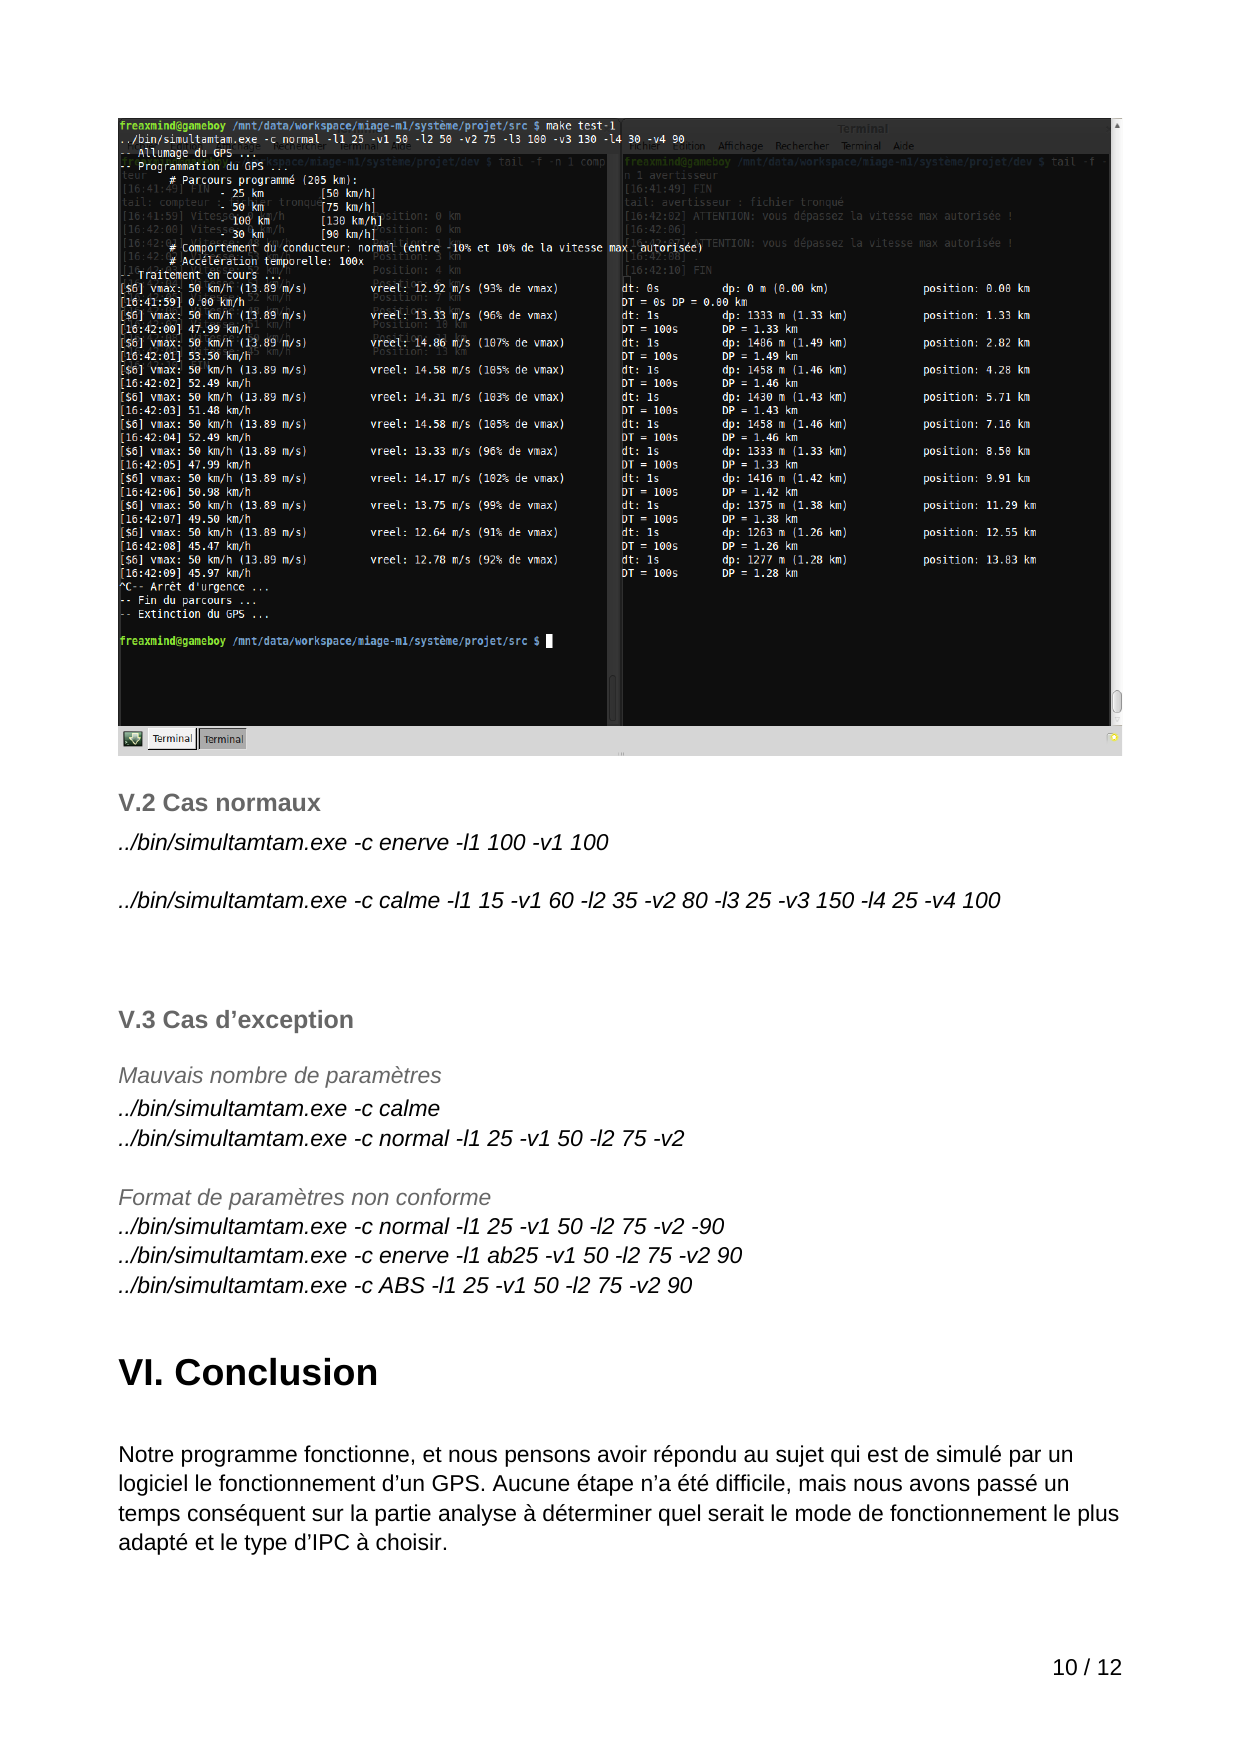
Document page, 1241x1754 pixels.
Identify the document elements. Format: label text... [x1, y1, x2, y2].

subtitle VI. Conclusion [118, 1352, 1122, 1393]
subtitle V.2 Cas normaux [118, 789, 1122, 817]
text ../bin/simultamtam.exe -c enerve -l1 100 -v1 100 [118, 829, 1122, 855]
text Format de paramètres non conforme [118, 1184, 1122, 1210]
subtitle Mauvais nombre de paramètres [118, 1062, 1122, 1088]
subtitle V.3 Cas d’exception [118, 1005, 1122, 1033]
picture [118, 118, 1123, 756]
text ../bin/simultamtam.exe -c ABS -l1 25 -v1 50 -l2 75 -v2 90 [118, 1272, 1122, 1298]
text ../bin/simultamtam.exe -c normal -l1 25 -v1 50 -l2 75 -v2 [118, 1125, 1122, 1151]
text ../bin/simultamtam.exe -c enerve -l1 ab25 -v1 50 -l2 75 -v2 90 [118, 1243, 1122, 1268]
text ../bin/simultamtam.exe -c normal -l1 25 -v1 50 -l2 75 -v2 -90 [118, 1213, 1122, 1239]
text ../bin/simultamtam.exe -c calme [118, 1096, 1122, 1122]
text Notre programme fonctionne, et nous pensons avoir répondu au sujet qui est de simulé par un logiciel le fonctionnement d’un GPS. Aucune étape n’a été difficile, mais nous avons passé un temps conséquent sur la partie analyse à déterminer quel serait le mode de fonctionnement le plus adapté et le type d’IPC à choisir. [118, 1442, 1122, 1555]
text ../bin/simultamtam.exe -c calme -l1 15 -v1 60 -l2 35 -v2 80 -l3 25 -v3 150 -l4 25 -v4 100 [118, 888, 1122, 914]
